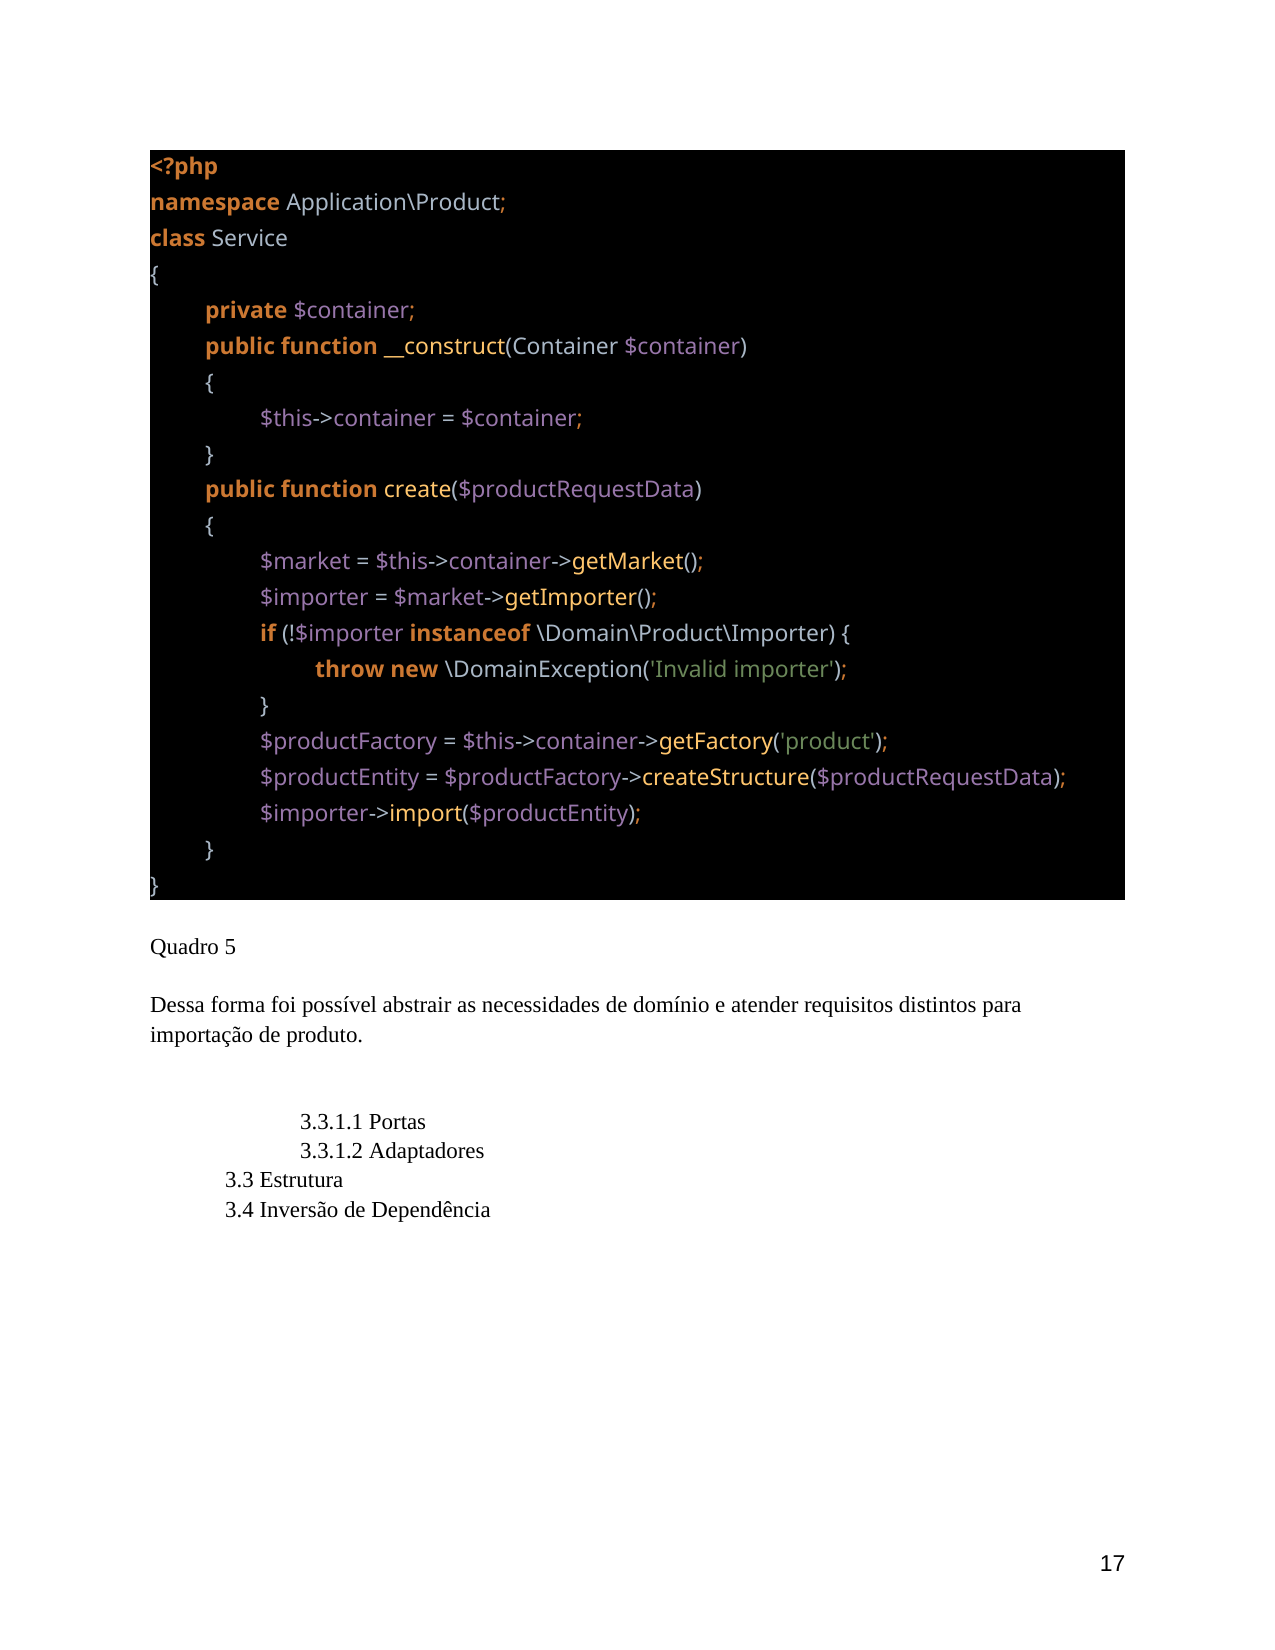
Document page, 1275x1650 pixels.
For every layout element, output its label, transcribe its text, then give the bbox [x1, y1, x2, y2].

text public function __construct(Container $container) [150, 330, 1125, 361]
text } [150, 437, 1125, 469]
text { [150, 366, 1125, 397]
text class Service [150, 222, 1125, 253]
text namespace Application\Product; [150, 186, 1125, 217]
text if (!$importer instanceof \Domain\Product\Importer) { [150, 617, 1125, 648]
text public function create($productRequestData) [150, 473, 1125, 505]
text Dessa forma foi possível abstrair as necessidades de domínio e atender requisitos distintos para importação de produto. [150, 992, 1125, 1047]
text throw new \DomainException('Invalid importer'); [150, 653, 1125, 684]
text $productFactory = $this->container->getFactory('product'); [150, 725, 1125, 756]
text Quadro 5 [150, 934, 1125, 959]
text } [150, 833, 1125, 864]
text <?php [150, 150, 1125, 181]
text private $container; [150, 294, 1125, 325]
text $market = $this->container->getMarket(); [150, 545, 1125, 577]
text $importer->import($productEntity); [150, 797, 1125, 828]
text } [150, 869, 1125, 900]
text 3.3 Estrutura [225, 1167, 1125, 1193]
text 3.3.1.1 Portas [225, 1109, 1125, 1134]
text 3.4 Inversão de Dependência [225, 1197, 1125, 1222]
text 3.3.1.2 Adaptadores [225, 1138, 1125, 1164]
text { [150, 509, 1125, 541]
text $this->container = $container; [150, 402, 1125, 433]
text $productEntity = $productFactory->createStructure($productRequestData); [150, 761, 1125, 792]
text { [150, 258, 1125, 289]
text } [150, 689, 1125, 720]
text $importer = $market->getImporter(); [150, 581, 1125, 612]
